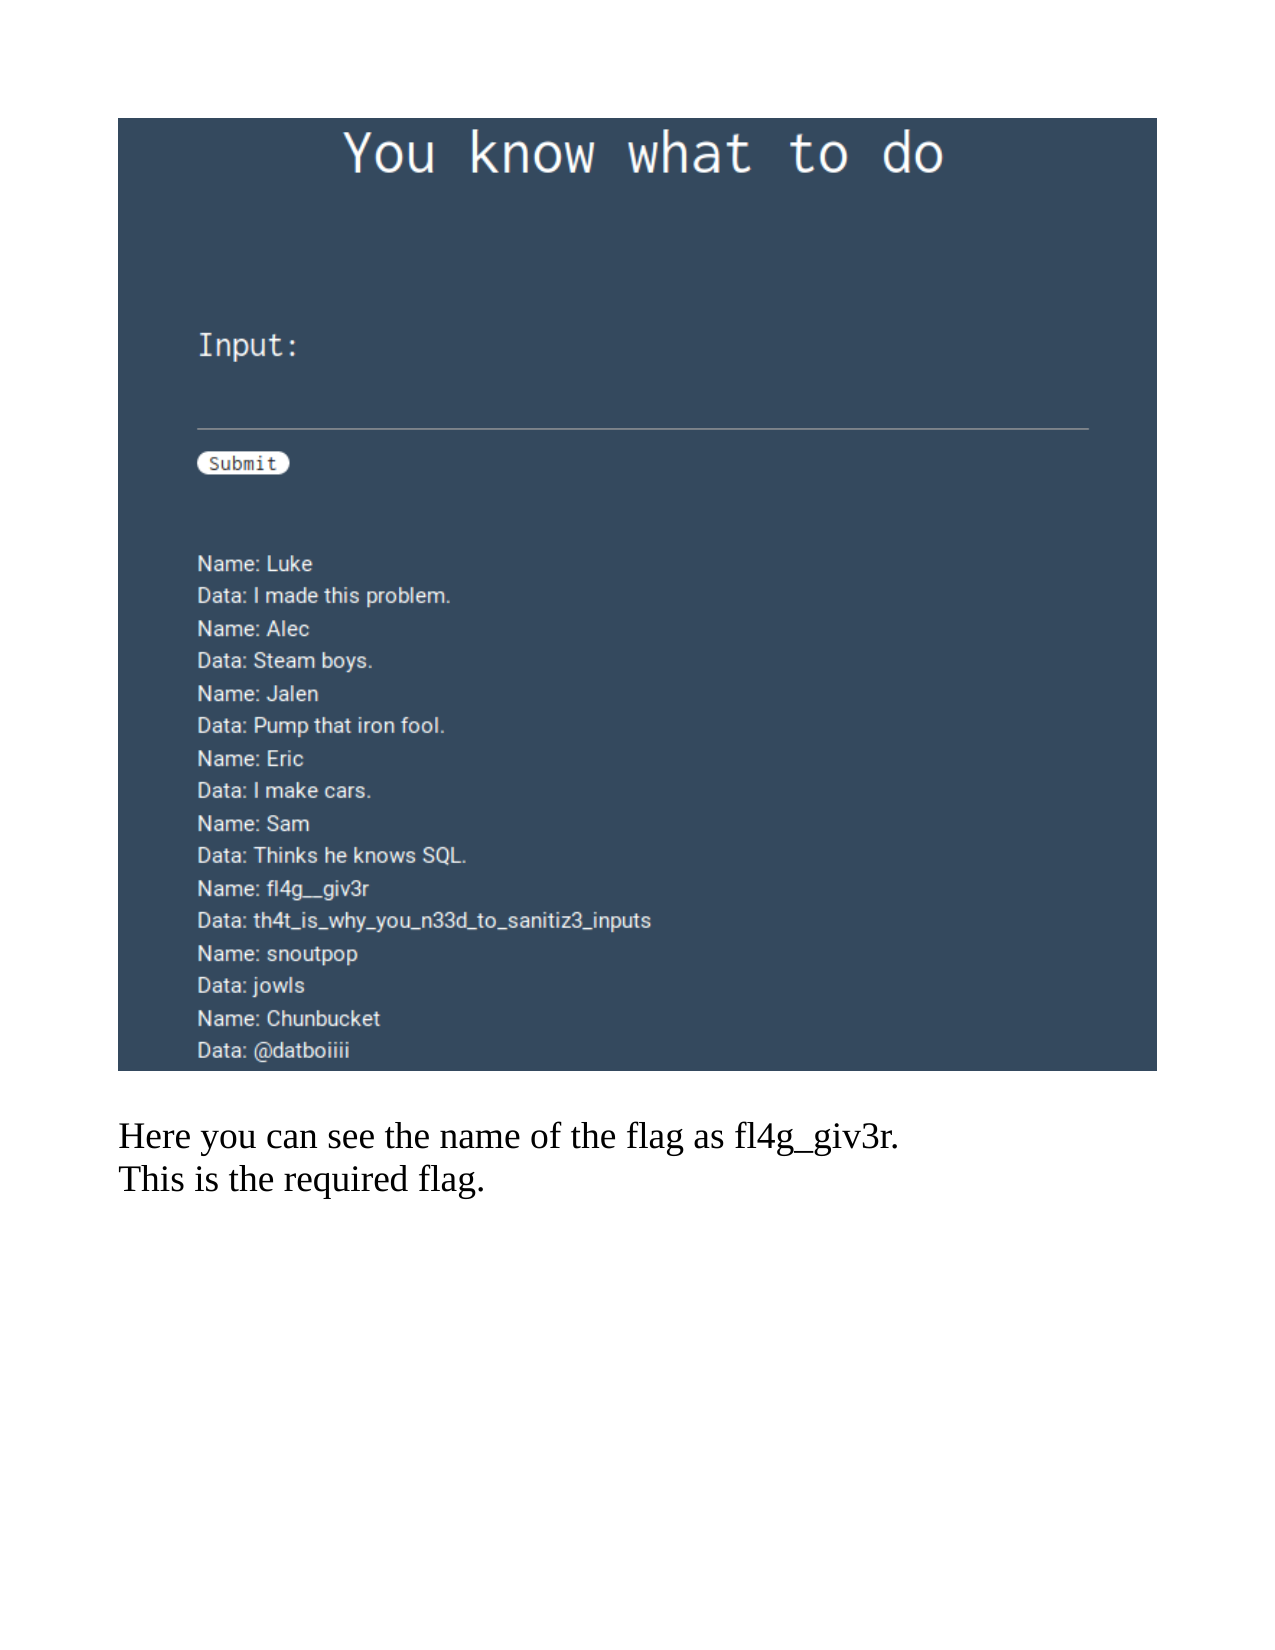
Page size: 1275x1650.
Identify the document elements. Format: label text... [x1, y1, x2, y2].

text Here you can see the name of the flag as fl4g_giv3r. [118, 1113, 1157, 1157]
picture [118, 118, 1157, 1071]
text This is the required flag. [118, 1157, 1157, 1200]
